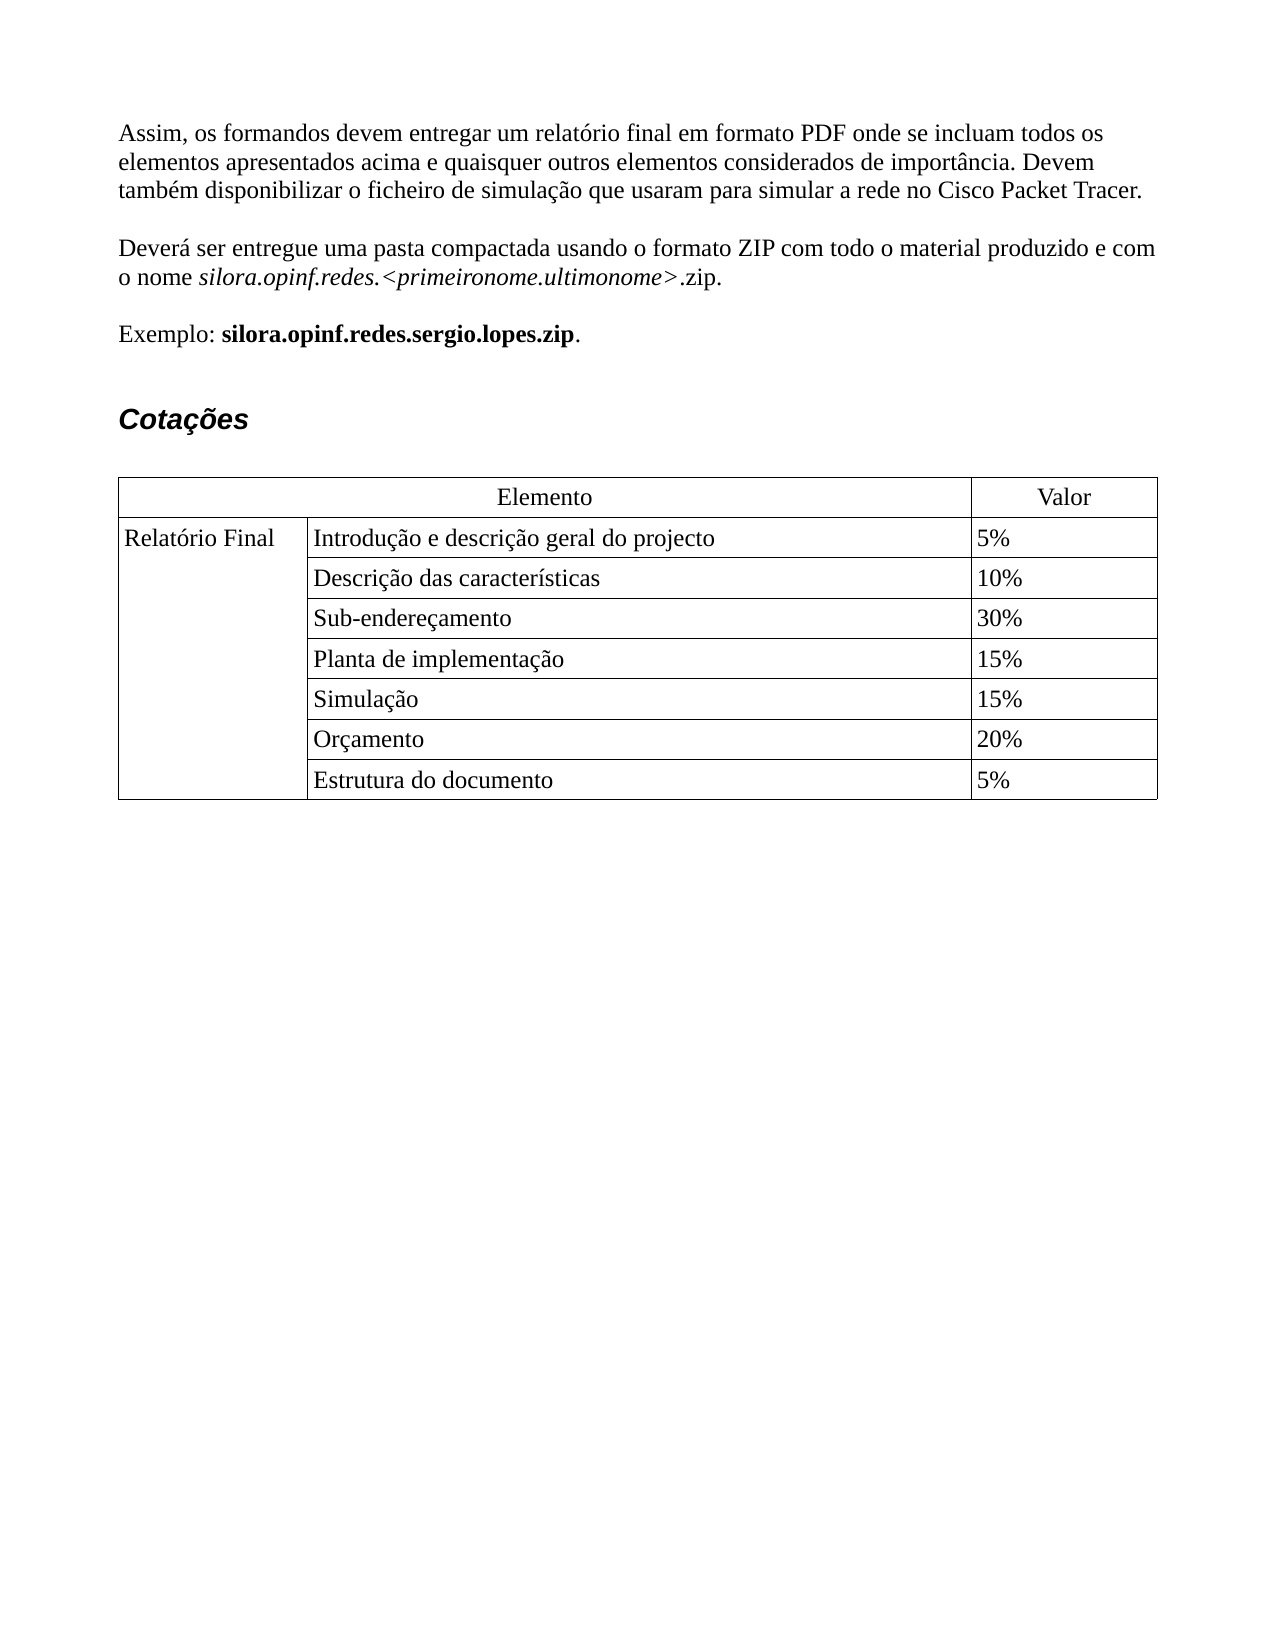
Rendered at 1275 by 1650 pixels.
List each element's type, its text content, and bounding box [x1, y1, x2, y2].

table_cell Sub-endereçamento [308, 599, 971, 638]
subtitle Cotações [118, 402, 1157, 435]
table_cell 15% [972, 679, 1157, 718]
table_cell Estrutura do documento [308, 760, 971, 799]
table_cell 15% [972, 639, 1157, 678]
table_cell 5% [972, 518, 1157, 557]
table_header Elemento [119, 478, 971, 517]
table_cell Simulação [308, 679, 971, 718]
text Assim, os formandos devem entregar um relatório final em formato PDF onde se incluam todos os elementos apresentados acima e quaisquer outros elementos considerados de importância. Devem também disponibilizar o ficheiro de simulação que usaram para simular a rede no Cisco Packet Tracer. [118, 118, 1157, 204]
table_cell 20% [972, 720, 1157, 759]
table_cell 5% [972, 760, 1157, 799]
table_header Valor [972, 478, 1157, 517]
table_cell Orçamento [308, 720, 971, 759]
table_cell Relatório Final [119, 518, 307, 799]
text Deverá ser entregue uma pasta compactada usando o formato ZIP com todo o material produzido e com o nome silora.opinf.redes.<primeironome.ultimonome>.zip. [118, 233, 1157, 291]
table_cell 30% [972, 599, 1157, 638]
table_cell Introdução e descrição geral do projecto [308, 518, 971, 557]
table_cell 10% [972, 558, 1157, 598]
table_cell Planta de implementação [308, 639, 971, 678]
table_cell Descrição das características [308, 558, 971, 598]
text Exemplo: silora.opinf.redes.sergio.lopes.zip. [118, 319, 1157, 348]
